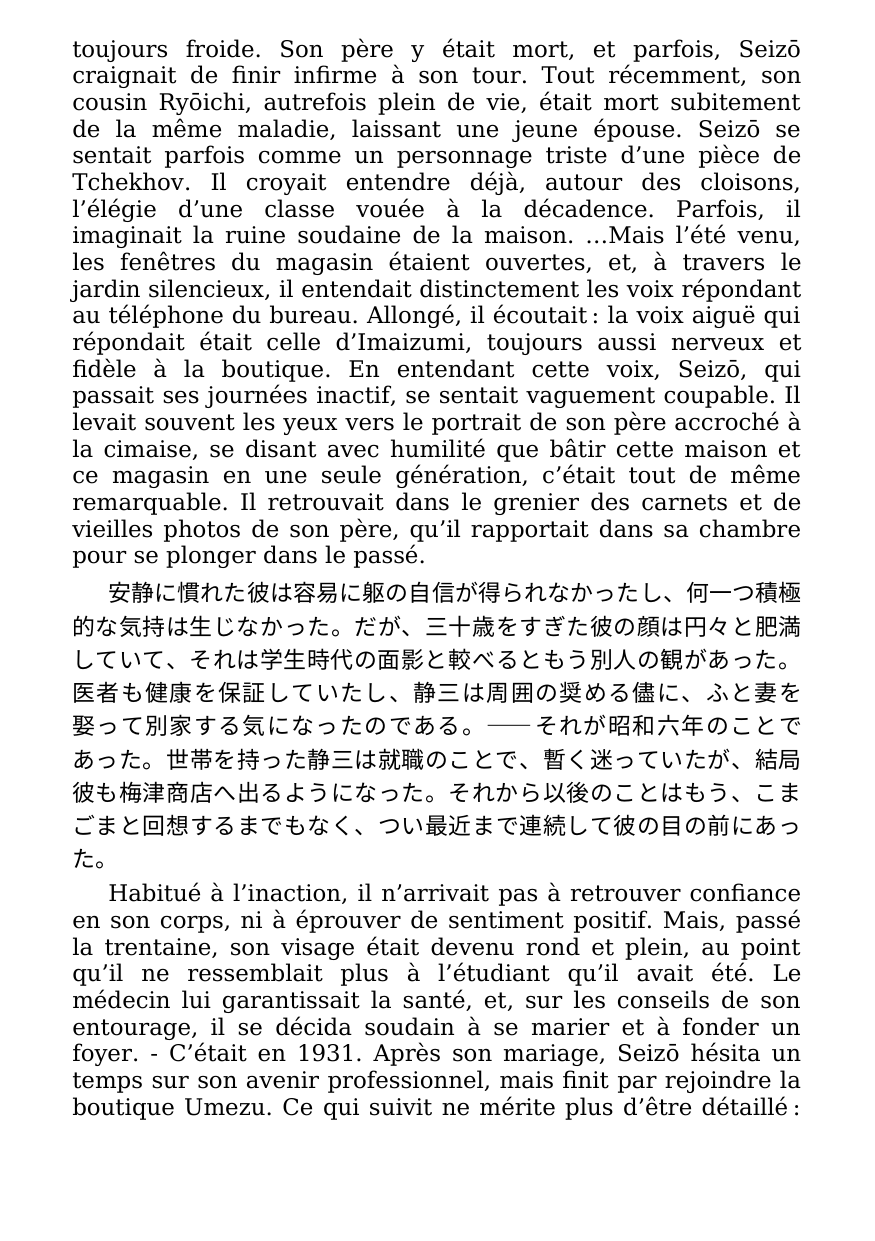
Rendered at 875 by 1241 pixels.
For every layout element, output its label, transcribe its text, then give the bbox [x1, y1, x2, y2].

text Habitué à l’inaction, il n’arrivait pas à retrouver confiance en son corps, ni à éprouver de sentiment positif. Mais, passé la trentaine, son visage était devenu rond et plein, au point qu’il ne ressemblait plus à l’étudiant qu’il avait été. Le médecin lui garantissait la santé, et, sur les conseils de son entourage, il se décida soudain à se marier et à fonder un foyer. - C’était en 1931. Après son mariage, Seizō hésita un temps sur son avenir professionnel, mais finit par rejoindre la boutique Umezu. Ce qui suivit ne mérite plus d’être détaillé : [72, 880, 802, 1120]
text toujours froide. Son père y était mort, et parfois, Seizō craignait de finir infirme à son tour. Tout récemment, son cousin Ryōichi, autrefois plein de vie, était mort subitement de la même maladie, laissant une jeune épouse. Seizō se sentait parfois comme un personnage triste d’une pièce de Tchekhov. Il croyait entendre déjà, autour des cloisons, l’élégie d’une classe vouée à la décadence. Parfois, il imaginait la ruine soudaine de la maison. …Mais l’été venu, les fenêtres du magasin étaient ouvertes, et, à travers le jardin silencieux, il entendait distinctement les voix répondant au téléphone du bureau. Allongé, il écoutait : la voix aiguë qui répondait était celle d’Imaizumi, toujours aussi nerveux et fidèle à la boutique. En entendant cette voix, Seizō, qui passait ses journées inactif, se sentait vaguement coupable. Il levait souvent les yeux vers le portrait de son père accroché à la cimaise, se disant avec humilité que bâtir cette maison et ce magasin en une seule génération, c’était tout de même remarquable. Il retrouvait dans le grenier des carnets et de vieilles photos de son père, qu’il rapportait dans sa chambre pour se plonger dans le passé. [72, 36, 802, 569]
text 安静に慣れた彼は容易に躯の自信が得られなかったし、何一つ積極的な気持は生じなかった。だが、三十歳をすぎた彼の顔は円々と肥満していて、それは学生時代の面影と較べるともう別人の観があった。医者も健康を保証していたし、静三は周囲の奨める儘に、ふと妻を娶って別家する気になったのである。――それが昭和六年のことであった。世帯を持った静三は就職のことで、暫く迷っていたが、結局彼も梅津商店へ出るようになった。それから以後のことはもう、こまごまと回想するまでもなく、つい最近まで連続して彼の目の前にあった。 [72, 575, 802, 874]
